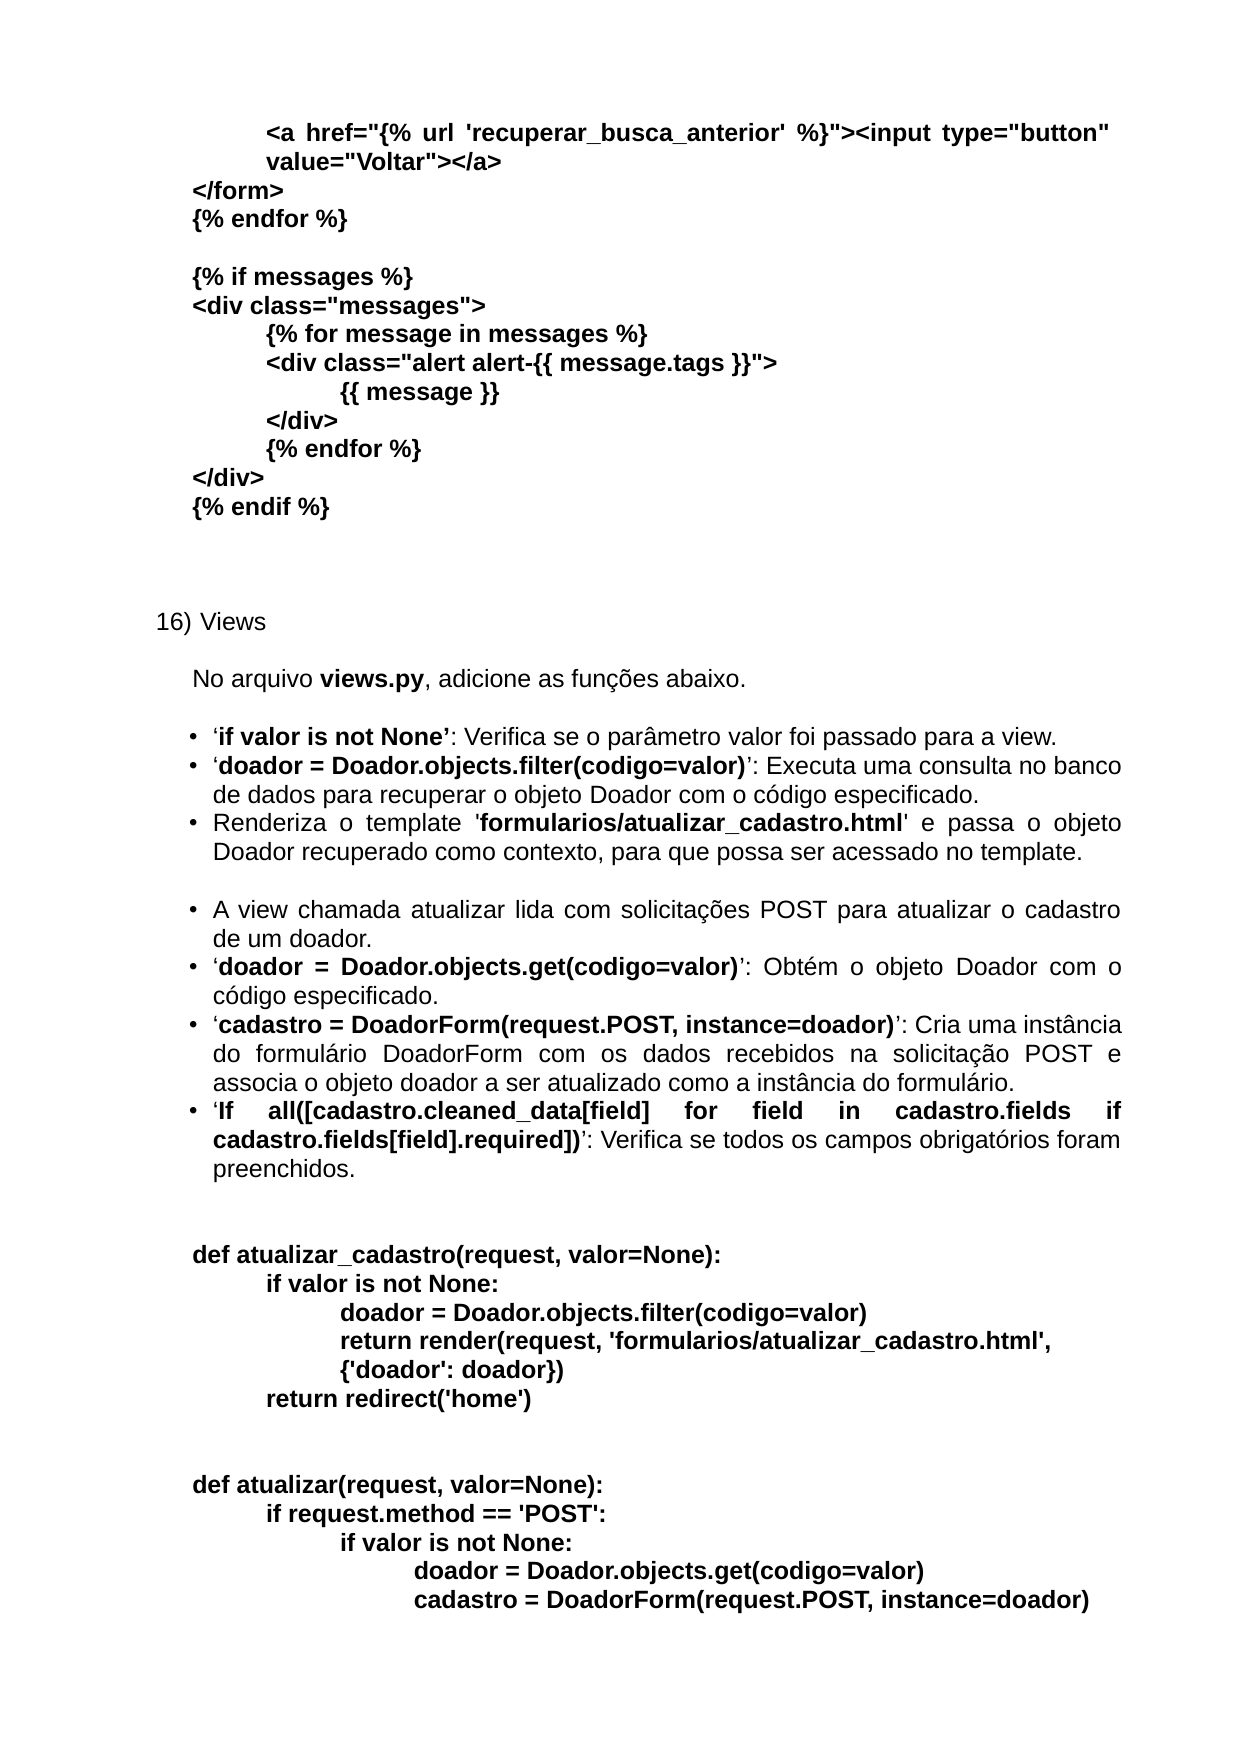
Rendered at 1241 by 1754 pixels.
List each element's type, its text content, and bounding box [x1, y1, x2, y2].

text doador = Doador.objects.get(codigo=valor) [118, 1556, 1122, 1585]
text {% if messages %} [118, 262, 1122, 291]
text <a href="{% url 'recuperar_busca_anterior' %}"><input type="button" value="Voltar"></a> [118, 118, 1122, 176]
text {% endif %} [118, 492, 1122, 521]
text if valor is not None: [118, 1528, 1122, 1556]
text return render(request, 'formularios/atualizar_cadastro.html', {'doador': doador}) [118, 1326, 1122, 1384]
text return redirect('home') [118, 1384, 1122, 1413]
text <div class="alert alert-{{ message.tags }}"> [118, 348, 1122, 377]
text if valor is not None: [118, 1269, 1122, 1298]
text def atualizar_cadastro(request, valor=None): [118, 1240, 1122, 1269]
text {{ message }} [118, 377, 1122, 406]
list ‘doador = Doador.objects.filter(codigo=valor)’: Executa uma consulta no banco de dados para recuperar o objeto Doador com o código especificado. [189, 751, 1122, 808]
text if request.method == 'POST': [118, 1499, 1122, 1528]
list A view chamada atualizar lida com solicitações POST para atualizar o cadastro de um doador. [189, 895, 1122, 952]
list ‘doador = Doador.objects.get(codigo=valor)’: Obtém o objeto Doador com o código especificado. [189, 952, 1122, 1010]
text {% for message in messages %} [118, 319, 1122, 348]
text def atualizar(request, valor=None): [118, 1470, 1122, 1499]
list ‘cadastro = DoadorForm(request.POST, instance=doador)’: Cria uma instância do formulário DoadorForm com os dados recebidos na solicitação POST e associa o objeto doador a ser atualizado como a instância do formulário. [189, 1010, 1122, 1096]
list Views [156, 607, 1122, 636]
text </div> [118, 406, 1122, 434]
text {% endfor %} [118, 204, 1122, 233]
text cadastro = DoadorForm(request.POST, instance=doador) [118, 1585, 1122, 1614]
text </form> [118, 176, 1122, 204]
text <div class="messages"> [118, 291, 1122, 319]
list Renderiza o template 'formularios/atualizar_cadastro.html' e passa o objeto Doador recuperado como contexto, para que possa ser acessado no template. [189, 808, 1122, 866]
text doador = Doador.objects.filter(codigo=valor) [118, 1298, 1122, 1326]
text </div> [118, 463, 1122, 492]
text {% endfor %} [118, 434, 1122, 463]
list ‘if valor is not None’: Verifica se o parâmetro valor foi passado para a view. [189, 722, 1122, 751]
text No arquivo views.py, adicione as funções abaixo. [118, 664, 1122, 693]
list ‘If all([cadastro.cleaned_data[field] for field in cadastro.fields if cadastro.fields[field].required])’: Verifica se todos os campos obrigatórios foram preenchidos. [189, 1096, 1122, 1183]
